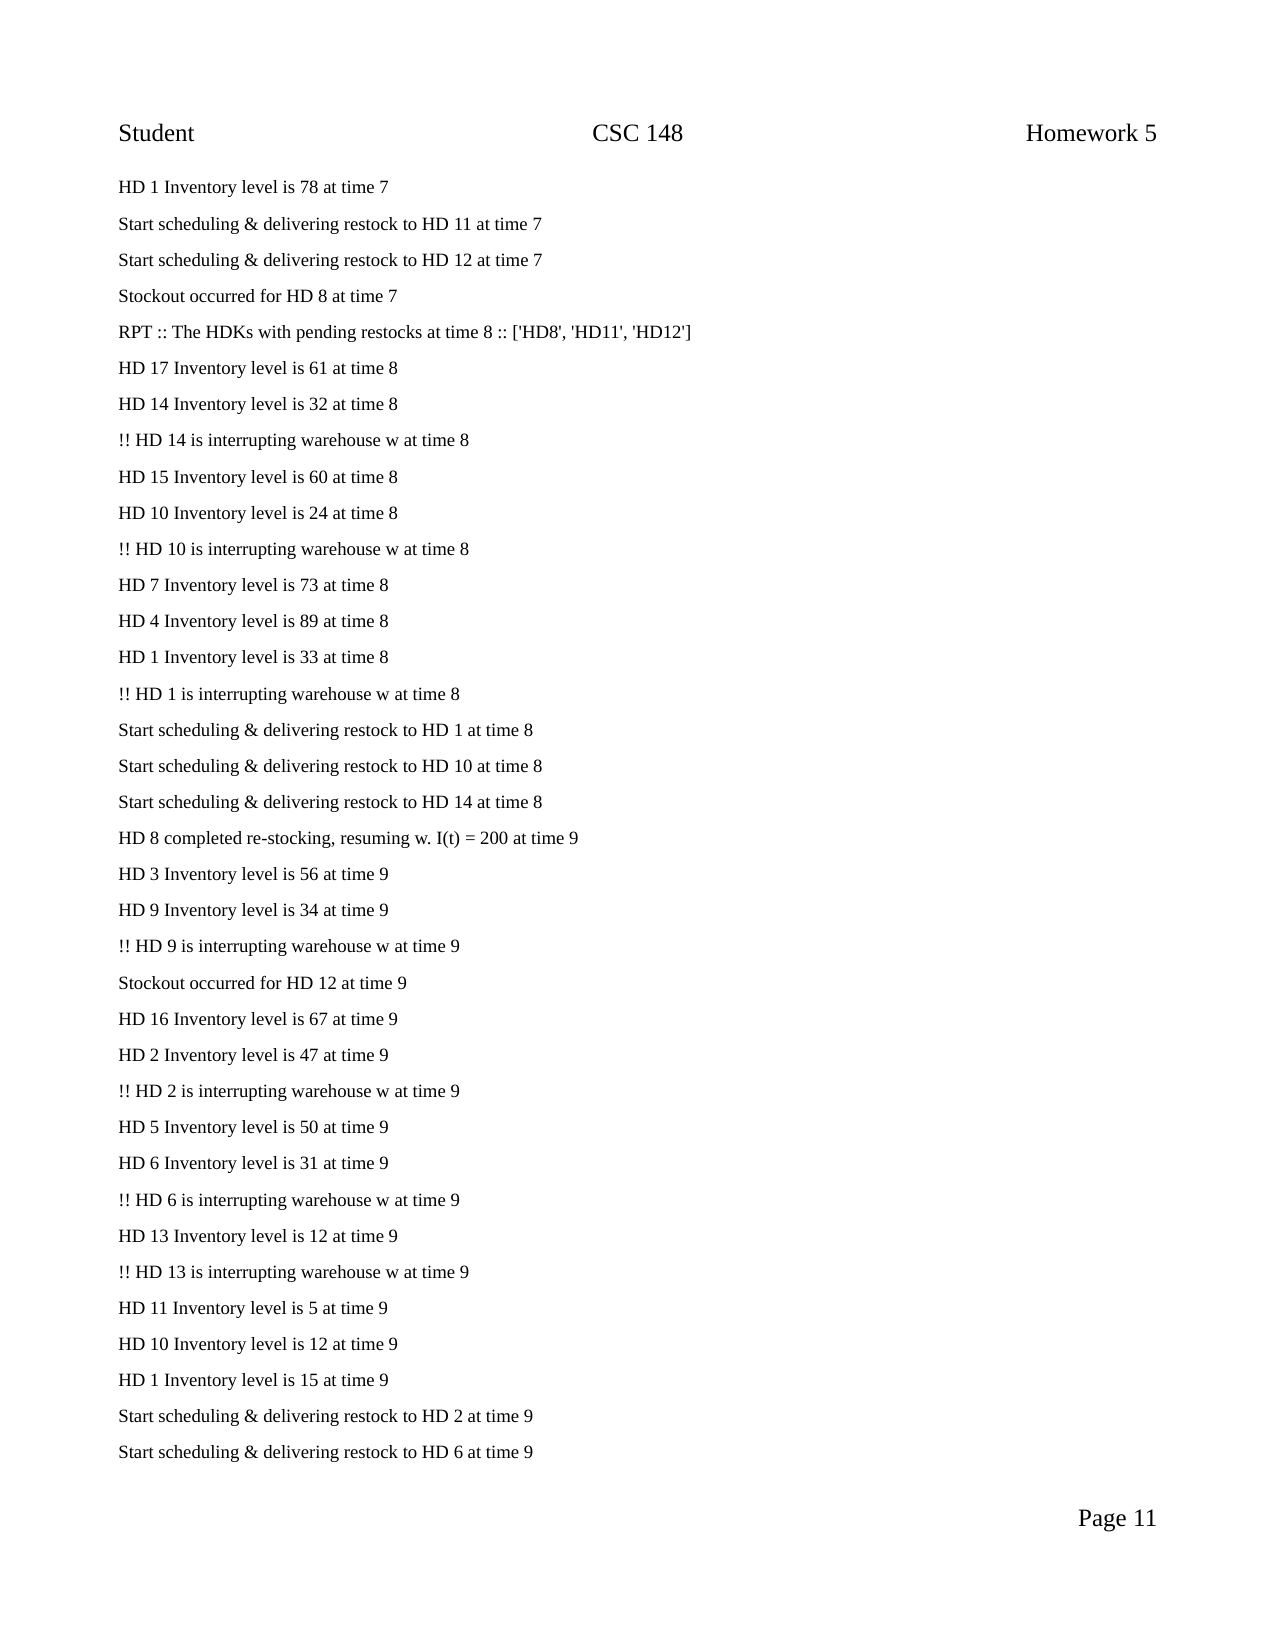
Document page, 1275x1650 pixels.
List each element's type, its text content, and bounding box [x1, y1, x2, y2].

text HD 7 Inventory level is 73 at time 8 [118, 574, 1157, 596]
text HD 1 Inventory level is 78 at time 7 [118, 176, 1157, 198]
text !! HD 13 is interrupting warehouse w at time 9 [118, 1261, 1157, 1282]
text Start scheduling & delivering restock to HD 10 at time 8 [118, 755, 1157, 776]
text HD 10 Inventory level is 24 at time 8 [118, 502, 1157, 523]
text Start scheduling & delivering restock to HD 2 at time 9 [118, 1405, 1157, 1427]
text HD 2 Inventory level is 47 at time 9 [118, 1044, 1157, 1065]
text HD 13 Inventory level is 12 at time 9 [118, 1224, 1157, 1246]
text HD 14 Inventory level is 32 at time 8 [118, 393, 1157, 415]
text !! HD 9 is interrupting warehouse w at time 9 [118, 935, 1157, 957]
text HD 8 completed re-stocking, resuming w. I(t) = 200 at time 9 [118, 827, 1157, 848]
text HD 16 Inventory level is 67 at time 9 [118, 1008, 1157, 1029]
text RPT :: The HDKs with pending restocks at time 8 :: ['HD8', 'HD11', 'HD12'] [118, 321, 1157, 342]
text HD 6 Inventory level is 31 at time 9 [118, 1152, 1157, 1174]
text HD 3 Inventory level is 56 at time 9 [118, 863, 1157, 885]
text HD 4 Inventory level is 89 at time 8 [118, 610, 1157, 632]
text HD 1 Inventory level is 15 at time 9 [118, 1369, 1157, 1391]
text !! HD 10 is interrupting warehouse w at time 8 [118, 538, 1157, 559]
text Start scheduling & delivering restock to HD 6 at time 9 [118, 1441, 1157, 1463]
text HD 5 Inventory level is 50 at time 9 [118, 1116, 1157, 1138]
text Start scheduling & delivering restock to HD 12 at time 7 [118, 249, 1157, 270]
text HD 10 Inventory level is 12 at time 9 [118, 1333, 1157, 1354]
text Start scheduling & delivering restock to HD 14 at time 8 [118, 791, 1157, 812]
text Start scheduling & delivering restock to HD 1 at time 8 [118, 718, 1157, 740]
text HD 17 Inventory level is 61 at time 8 [118, 357, 1157, 379]
text Stockout occurred for HD 12 at time 9 [118, 972, 1157, 993]
text !! HD 14 is interrupting warehouse w at time 8 [118, 429, 1157, 451]
text Stockout occurred for HD 8 at time 7 [118, 285, 1157, 306]
text HD 1 Inventory level is 33 at time 8 [118, 646, 1157, 668]
text HD 15 Inventory level is 60 at time 8 [118, 466, 1157, 487]
text HD 11 Inventory level is 5 at time 9 [118, 1297, 1157, 1318]
text !! HD 1 is interrupting warehouse w at time 8 [118, 682, 1157, 704]
text !! HD 2 is interrupting warehouse w at time 9 [118, 1080, 1157, 1102]
text !! HD 6 is interrupting warehouse w at time 9 [118, 1188, 1157, 1210]
text Start scheduling & delivering restock to HD 11 at time 7 [118, 212, 1157, 234]
text HD 9 Inventory level is 34 at time 9 [118, 899, 1157, 921]
